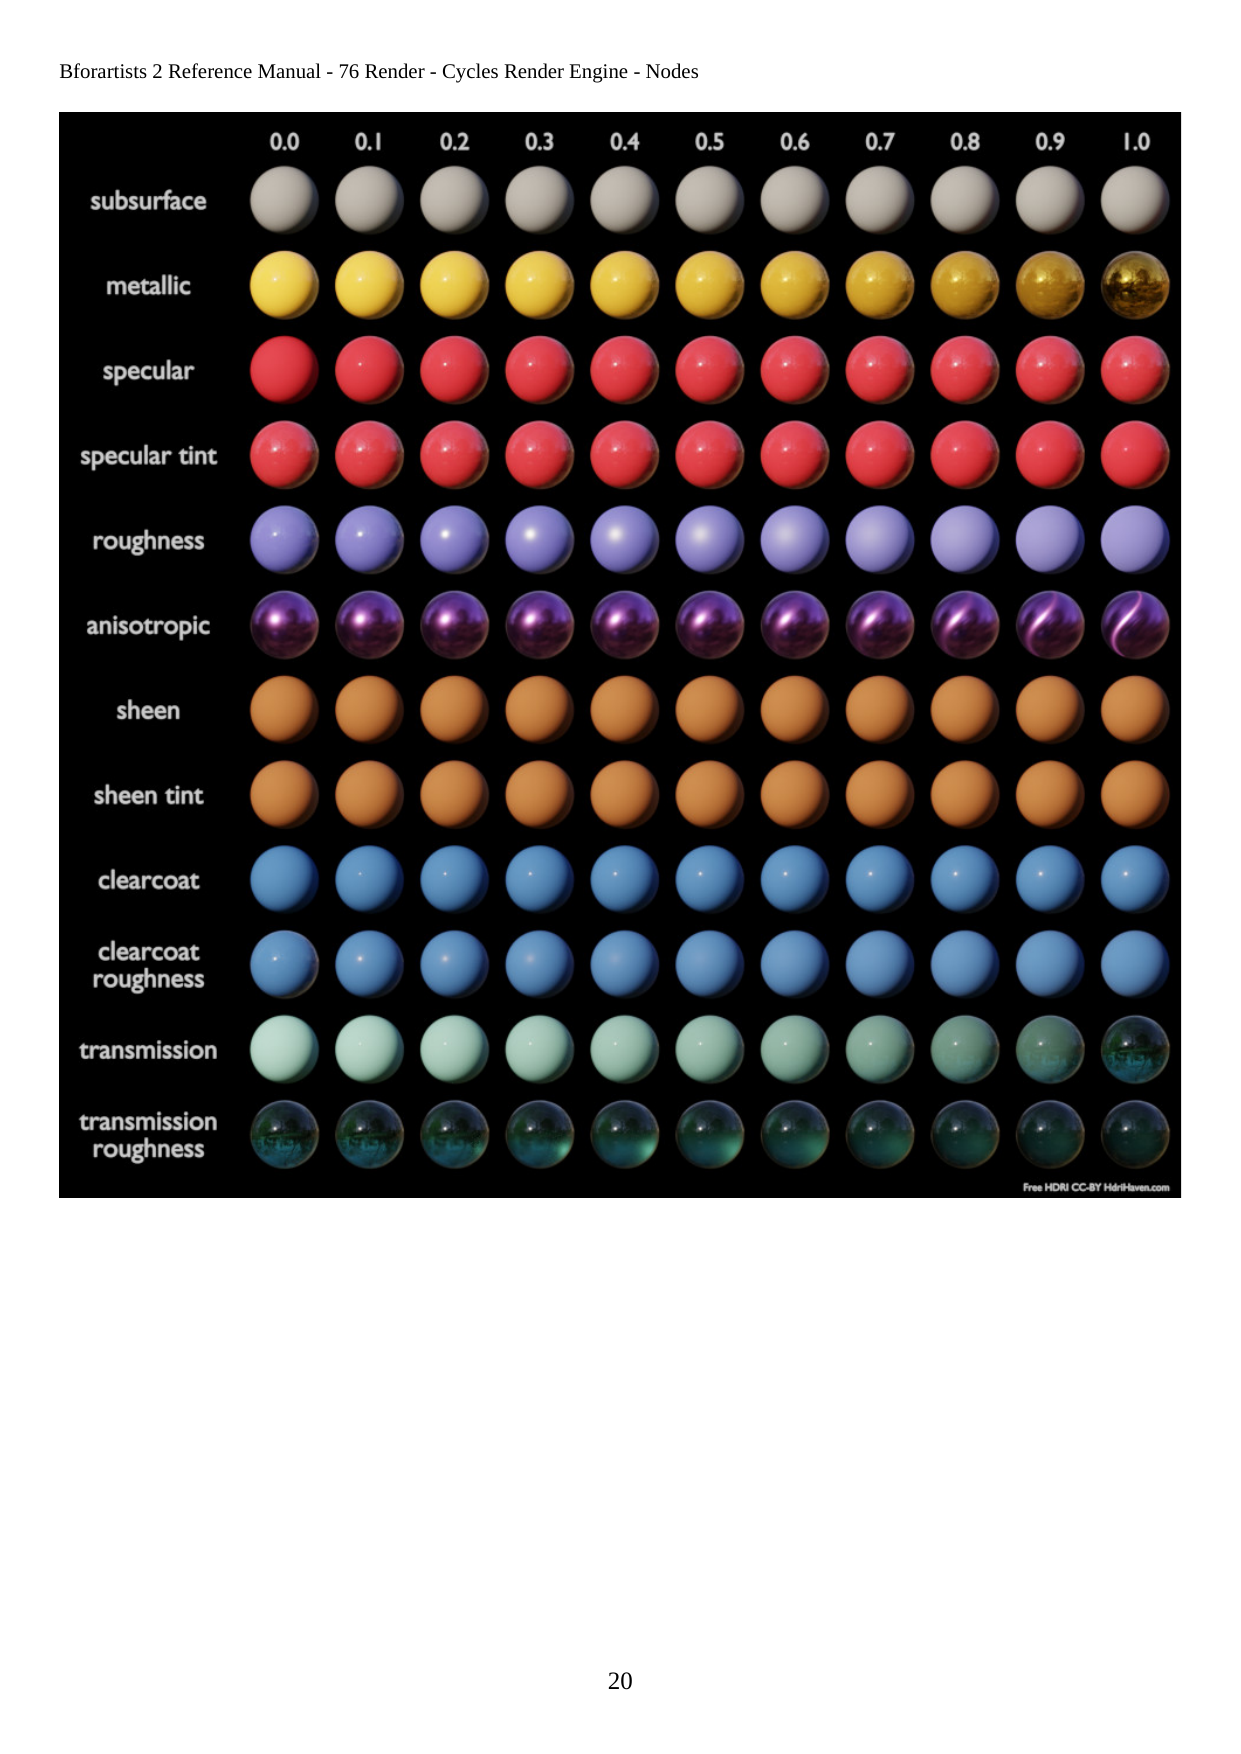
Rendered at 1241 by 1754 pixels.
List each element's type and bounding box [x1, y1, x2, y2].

picture [59, 112, 1182, 1198]
